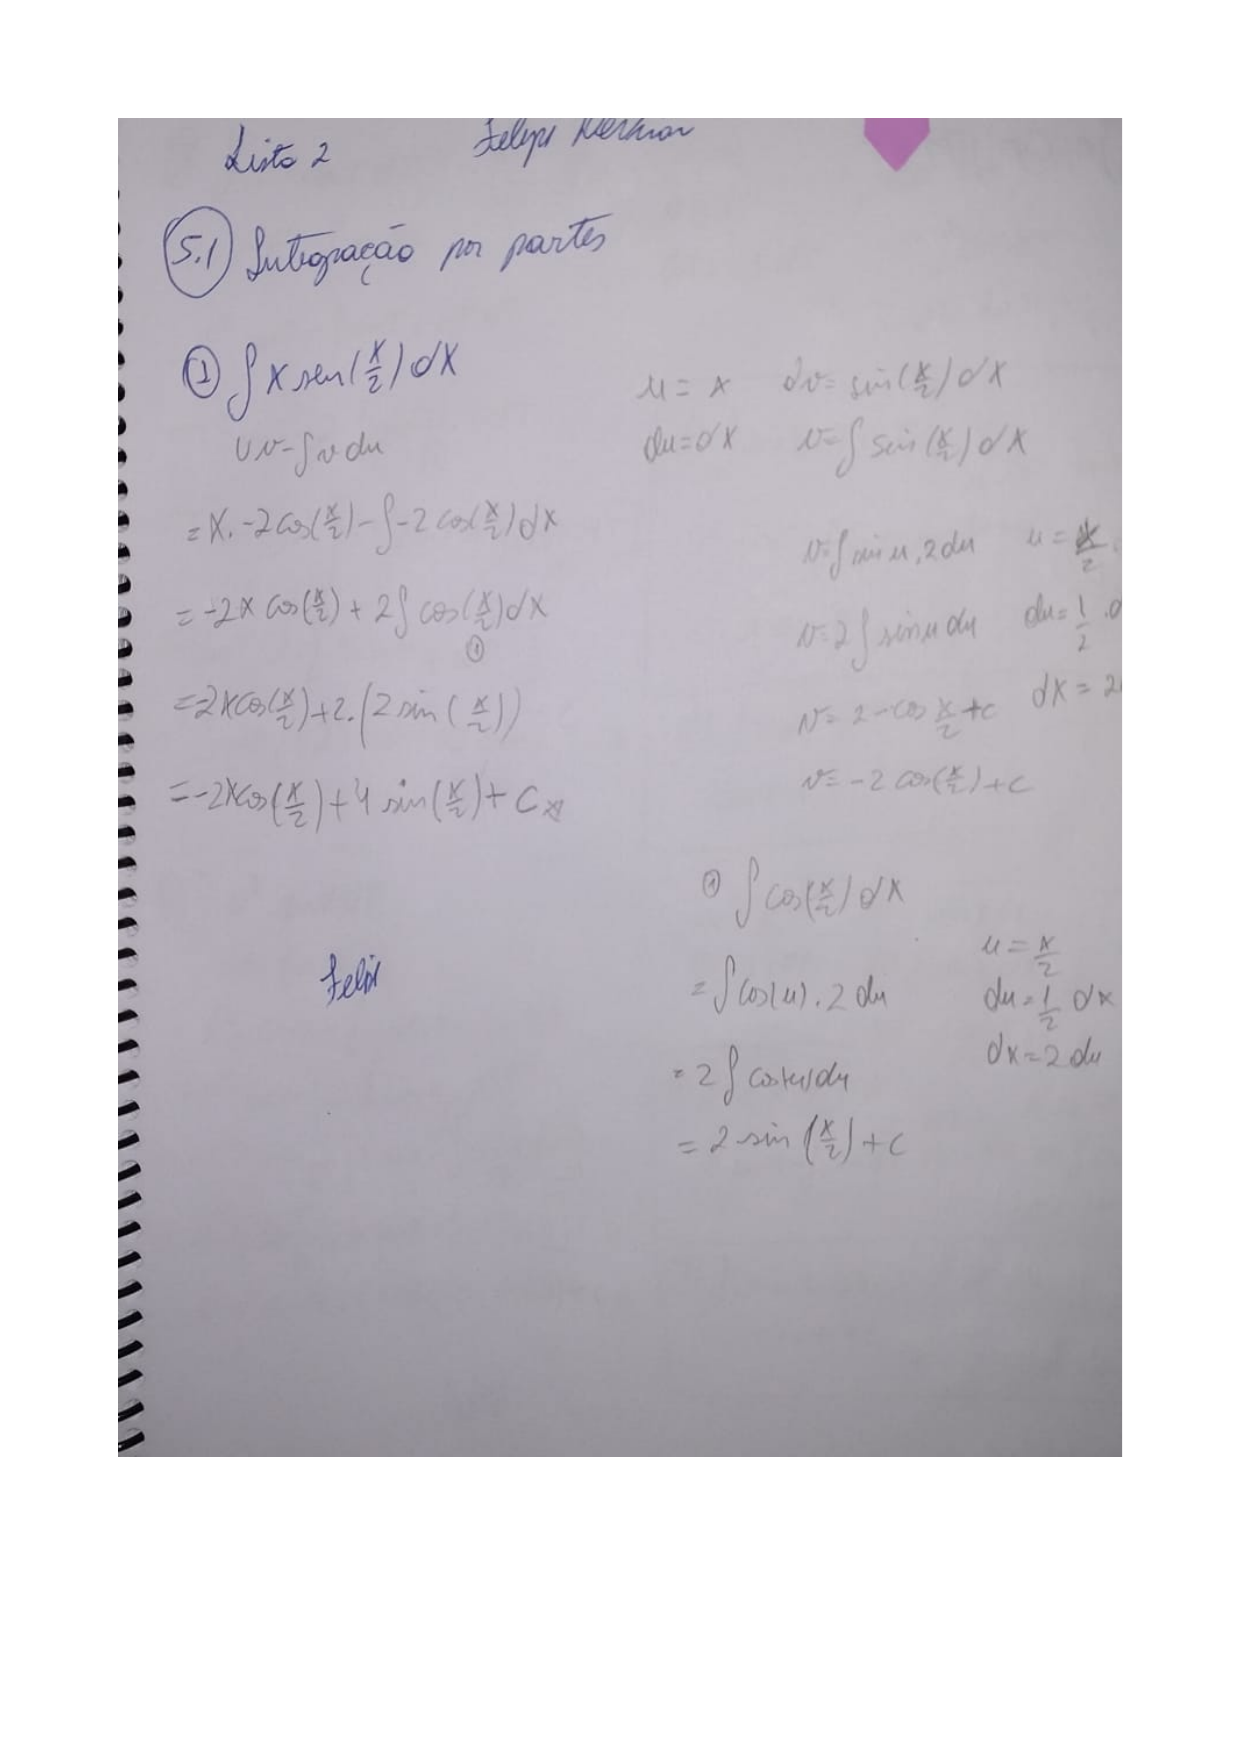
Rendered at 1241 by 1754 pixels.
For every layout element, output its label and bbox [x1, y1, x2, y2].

picture [118, 118, 1123, 1457]
